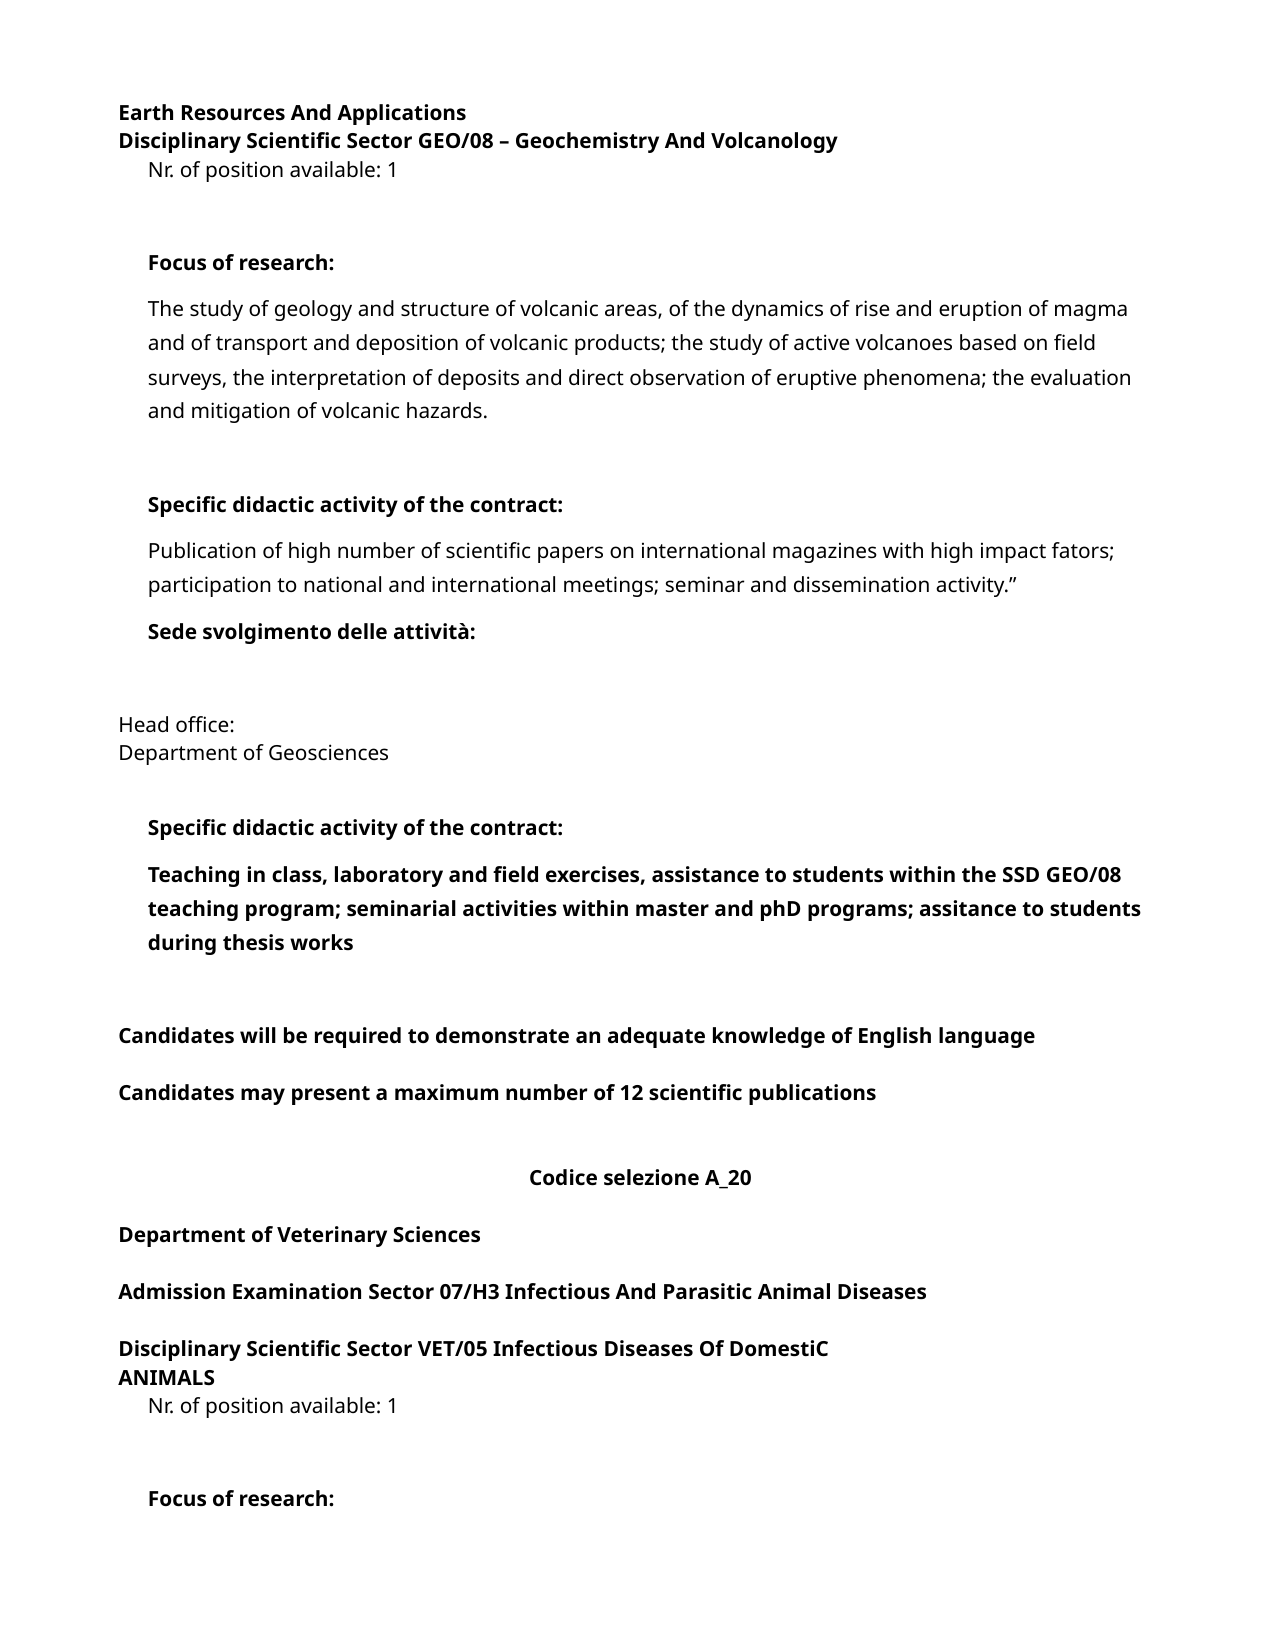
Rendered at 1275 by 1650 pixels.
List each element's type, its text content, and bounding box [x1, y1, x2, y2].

text Disciplinary Scientific Sector VET/05 Infectious Diseases Of DomestiC [118, 1334, 1157, 1363]
text Candidates will be required to demonstrate an adequate knowledge of English language [118, 1021, 1157, 1050]
text Admission Examination Sector 07/H3 Infectious And Parasitic Animal Diseases [118, 1277, 1157, 1306]
text Head office: [118, 710, 1157, 738]
text Department of Geosciences [118, 738, 1157, 767]
text Disciplinary Scientific Sector GEO/08 – Geochemistry And Volcanology [118, 126, 1157, 155]
text Sede svolgimento delle attività: [148, 617, 1157, 645]
text Nr. of position available: 1 [148, 1391, 1157, 1419]
text Focus of research: [148, 1484, 1157, 1513]
text The study of geology and structure of volcanic areas, of the dynamics of rise and eruption of magma and of transport and deposition of volcanic products; the study of active volcanoes based on field surveys, the interpretation of deposits and direct observation of eruptive phenomena; the evaluation and mitigation of volcanic hazards. [148, 294, 1157, 425]
text Teaching in class, laboratory and field exercises, assistance to students within the SSD GEO/08 teaching program; seminarial activities within master and phD programs; assitance to students during thesis works [148, 860, 1157, 957]
text Earth Resources And Applications [118, 98, 1157, 126]
text Specific didactic activity of the contract: [148, 490, 1157, 518]
text Codice selezione A_20 [118, 1163, 1157, 1192]
text Candidates may present a maximum number of 12 scientific publications [118, 1078, 1157, 1107]
text Nr. of position available: 1 [148, 155, 1157, 183]
text Department of Veterinary Sciences [118, 1220, 1157, 1249]
text Publication of high number of scientific papers on international magazines with high impact fators; participation to national and international meetings; seminar and dissemination activity.” [148, 536, 1157, 599]
text Specific didactic activity of the contract: [148, 813, 1157, 842]
text Focus of research: [148, 248, 1157, 276]
text ANIMALS [118, 1363, 1157, 1391]
